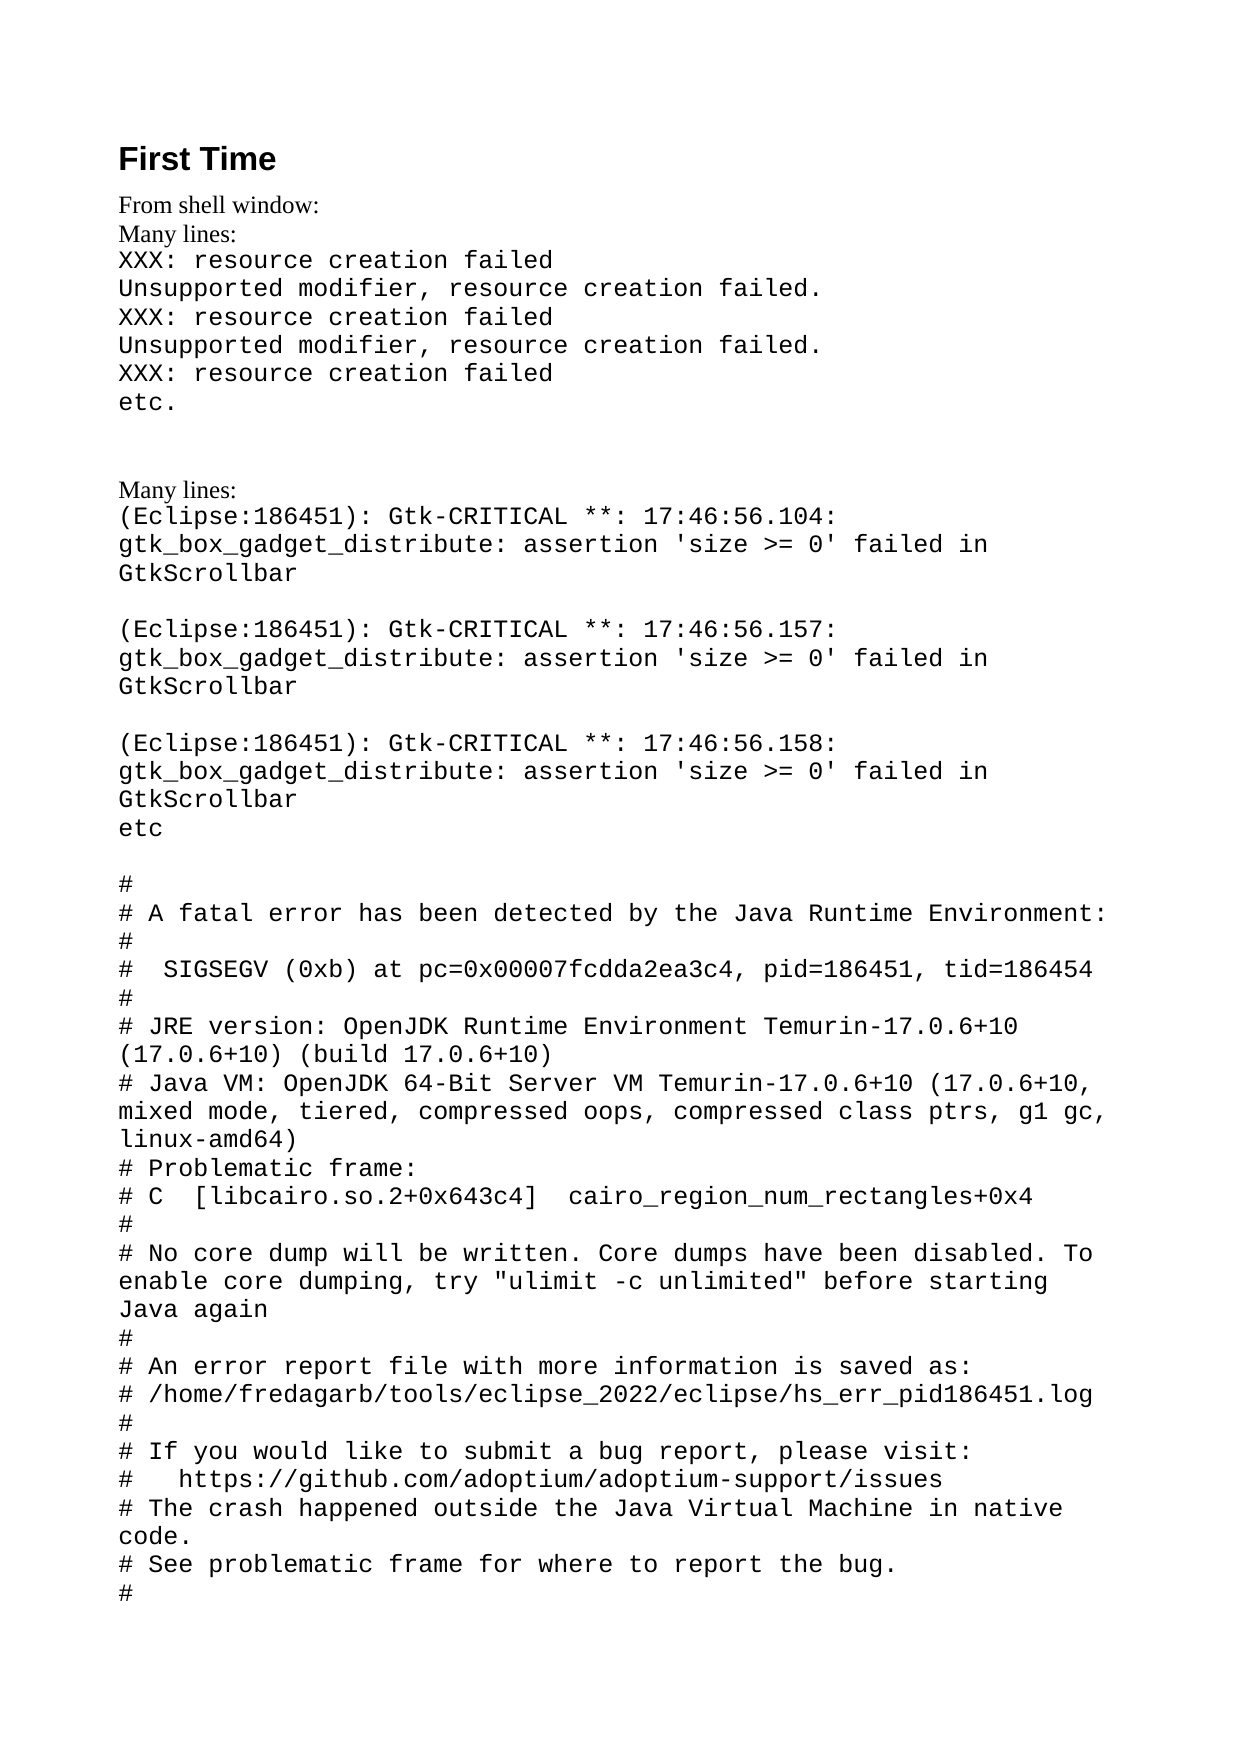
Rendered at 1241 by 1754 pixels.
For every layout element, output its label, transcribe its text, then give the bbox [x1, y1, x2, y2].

text # The crash happened outside the Java Virtual Machine in native code. [118, 1495, 1122, 1552]
text etc [118, 815, 1122, 844]
text etc. [118, 389, 1122, 417]
text (Eclipse:186451): Gtk-CRITICAL **: 17:46:56.104: gtk_box_gadget_distribute: assertion 'size >= 0' failed in GtkScrollbar [118, 504, 1122, 589]
text # C [libcairo.so.2+0x643c4] cairo_region_num_rectangles+0x4 [118, 1184, 1122, 1212]
text XXX: resource creation failed [118, 361, 1122, 389]
text # If you would like to submit a bug report, please visit: [118, 1439, 1122, 1467]
text # [118, 1410, 1122, 1439]
text Many lines: [118, 475, 1122, 504]
text XXX: resource creation failed [118, 304, 1122, 332]
text # An error report file with more information is saved as: [118, 1354, 1122, 1382]
text # [118, 1580, 1122, 1609]
text # See problematic frame for where to report the bug. [118, 1552, 1122, 1580]
text # https://github.com/adoptium/adoptium-support/issues [118, 1467, 1122, 1495]
text # Java VM: OpenJDK 64-Bit Server VM Temurin-17.0.6+10 (17.0.6+10, mixed mode, tiered, compressed oops, compressed class ptrs, g1 gc, linux-amd64) [118, 1070, 1122, 1155]
text # A fatal error has been detected by the Java Runtime Environment: [118, 900, 1122, 929]
text Unsupported modifier, resource creation failed. [118, 276, 1122, 304]
text # JRE version: OpenJDK Runtime Environment Temurin-17.0.6+10 (17.0.6+10) (build 17.0.6+10) [118, 1014, 1122, 1070]
text (Eclipse:186451): Gtk-CRITICAL **: 17:46:56.158: gtk_box_gadget_distribute: assertion 'size >= 0' failed in GtkScrollbar [118, 730, 1122, 815]
text (Eclipse:186451): Gtk-CRITICAL **: 17:46:56.157: gtk_box_gadget_distribute: assertion 'size >= 0' failed in GtkScrollbar [118, 617, 1122, 702]
text # Problematic frame: [118, 1155, 1122, 1184]
text # [118, 929, 1122, 957]
text # /home/fredagarb/tools/eclipse_2022/eclipse/hs_err_pid186451.log [118, 1382, 1122, 1410]
text # No core dump will be written. Core dumps have been disabled. To enable core dumping, try "ulimit -c unlimited" before starting Java again [118, 1240, 1122, 1325]
text Unsupported modifier, resource creation failed. [118, 332, 1122, 361]
text # [118, 872, 1122, 900]
subtitle First Time [118, 139, 1122, 177]
text # SIGSEGV (0xb) at pc=0x00007fcdda2ea3c4, pid=186451, tid=186454 [118, 957, 1122, 985]
text XXX: resource creation failed [118, 247, 1122, 276]
text From shell window: [118, 190, 1122, 219]
text # [118, 1325, 1122, 1354]
text # [118, 1212, 1122, 1240]
text # [118, 985, 1122, 1014]
text Many lines: [118, 219, 1122, 247]
